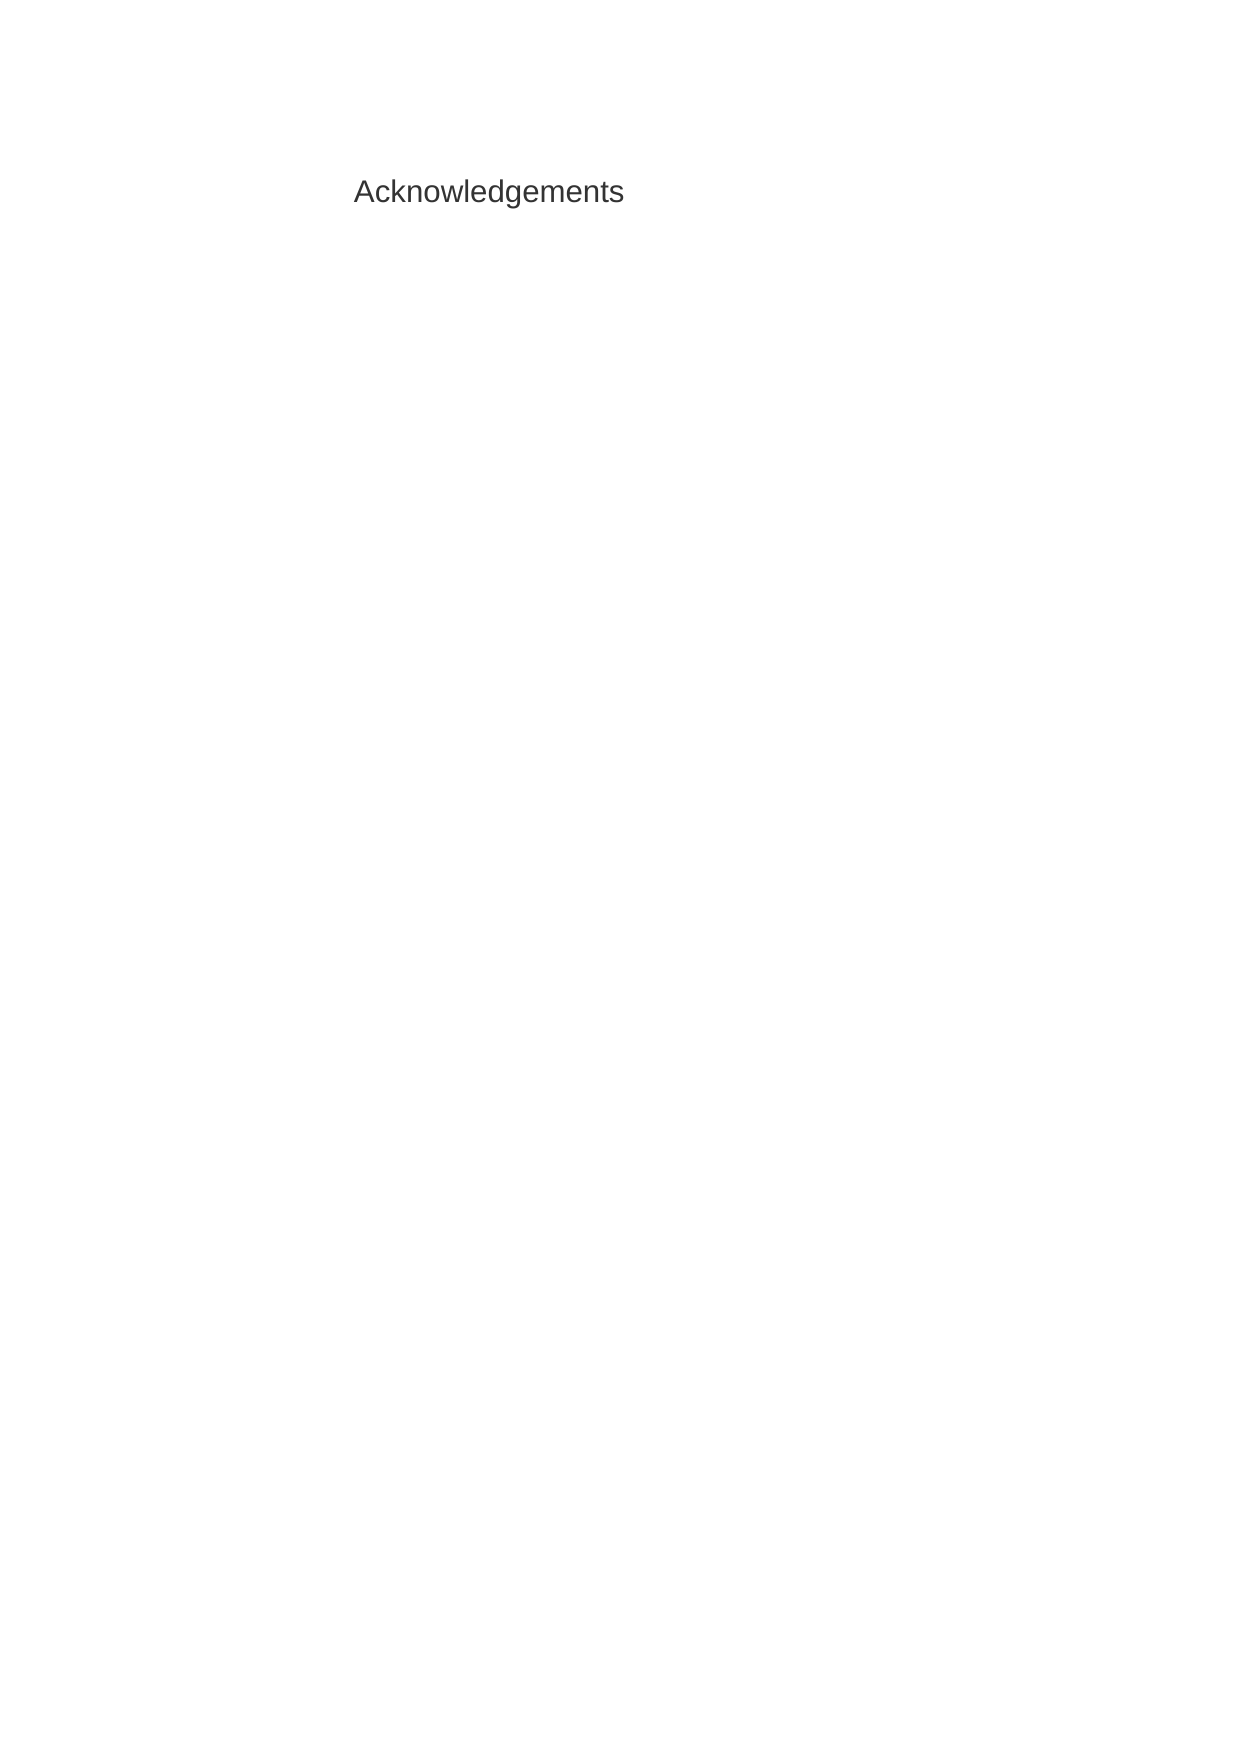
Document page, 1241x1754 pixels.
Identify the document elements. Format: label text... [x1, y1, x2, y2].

subtitle Acknowledgements [354, 173, 1122, 208]
